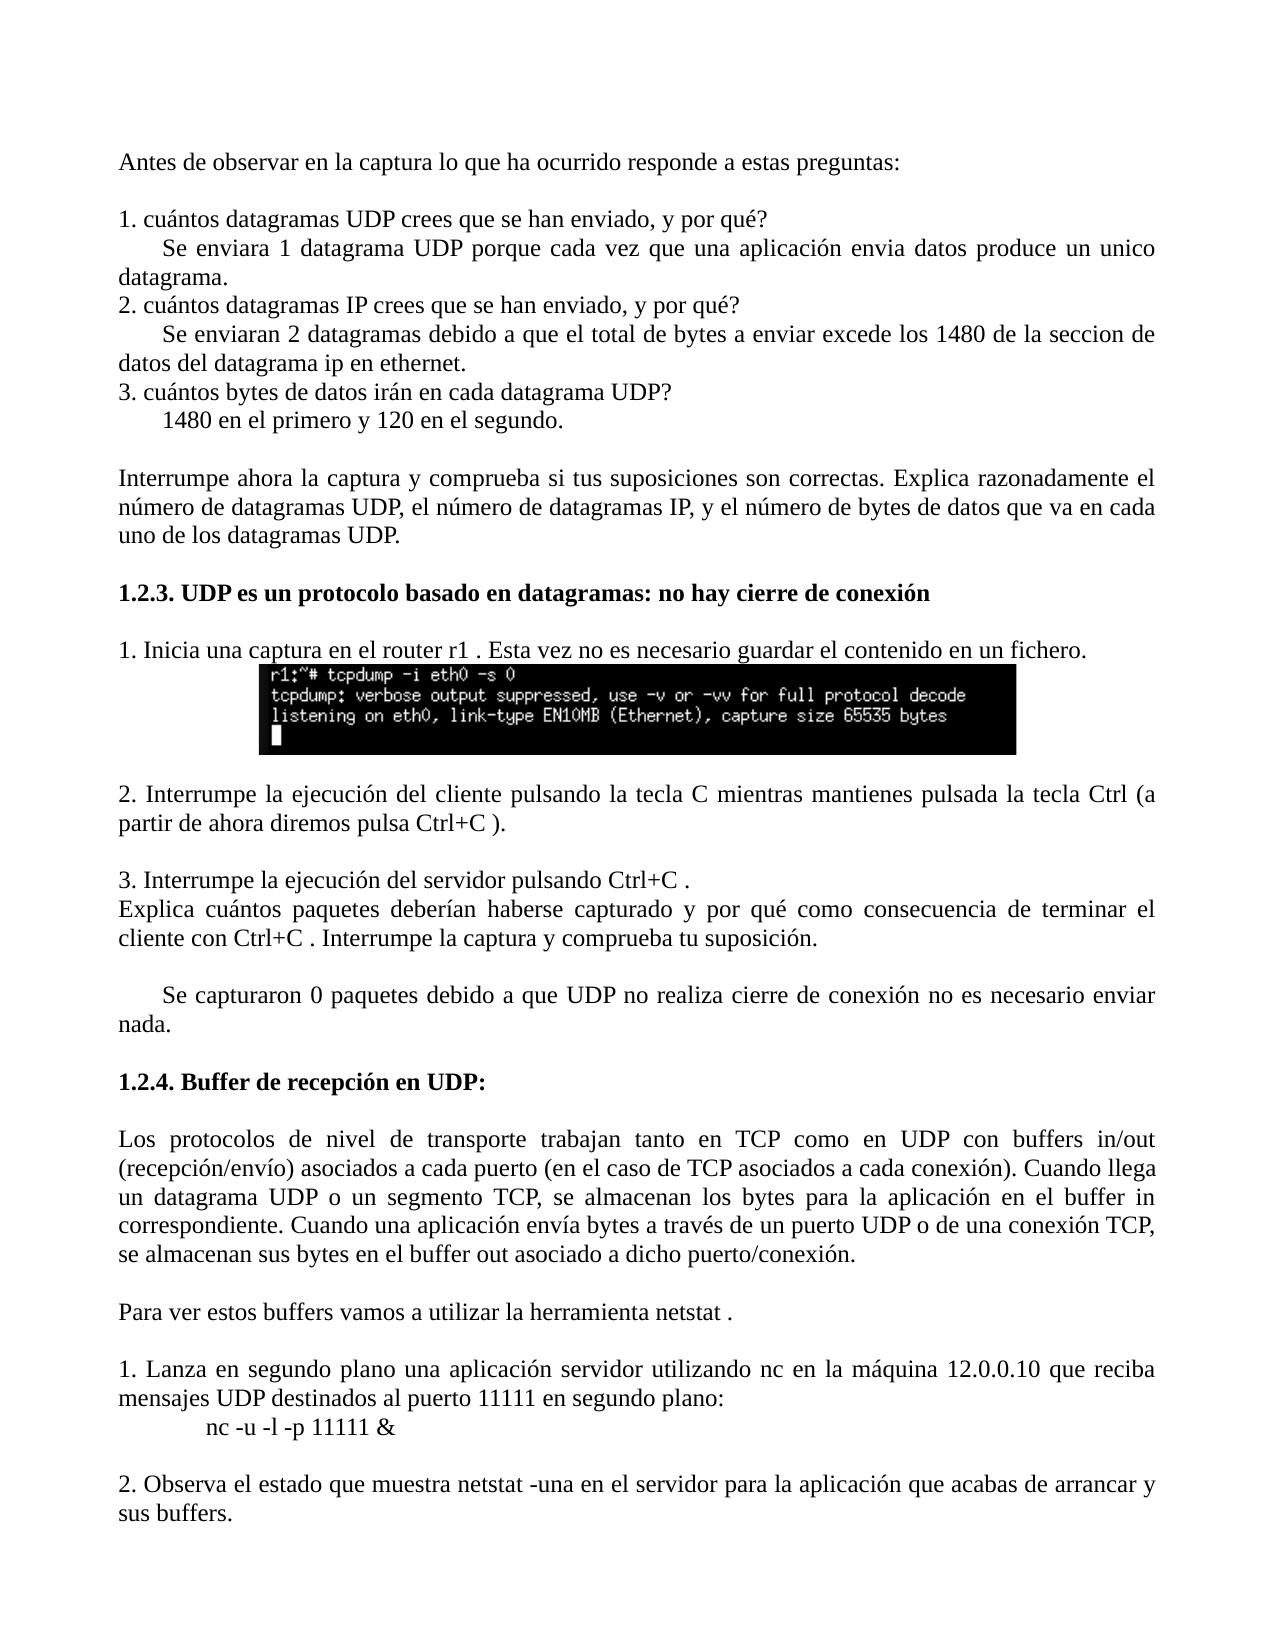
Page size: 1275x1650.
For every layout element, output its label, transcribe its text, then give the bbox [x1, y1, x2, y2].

text 3. cuántos bytes de datos irán en cada datagrama UDP? [118, 377, 1157, 406]
text 1.2.3. UDP es un protocolo basado en datagramas: no hay cierre de conexión [118, 578, 1157, 607]
text nc -u -l -p 11111 & [118, 1412, 1157, 1441]
text Antes de observar en la captura lo que ha ocurrido responde a estas preguntas: [118, 147, 1157, 176]
text Para ver estos buffers vamos a utilizar la herramienta netstat . [118, 1297, 1157, 1326]
text 1.2.4. Buffer de recepción en UDP: [118, 1067, 1157, 1096]
text Interrumpe ahora la captura y comprueba si tus suposiciones son correctas. Explica razonadamente el número de datagramas UDP, el número de datagramas IP, y el número de bytes de datos que va en cada uno de los datagramas UDP. [118, 463, 1157, 549]
text Explica cuántos paquetes deberían haberse capturado y por qué como consecuencia de terminar el cliente con Ctrl+C . Interrumpe la captura y comprueba tu suposición. [118, 894, 1157, 952]
text 2. cuántos datagramas IP crees que se han enviado, y por qué? [118, 291, 1157, 319]
text 2. Observa el estado que muestra netstat -una en el servidor para la aplicación que acabas de arrancar y sus buffers. [118, 1469, 1157, 1527]
text 1480 en el primero y 120 en el segundo. [118, 406, 1157, 434]
picture [258, 664, 1017, 755]
text 3. Interrumpe la ejecución del servidor pulsando Ctrl+C . [118, 866, 1157, 894]
text 1. cuántos datagramas UDP crees que se han enviado, y por qué? [118, 204, 1157, 233]
text Se capturaron 0 paquetes debido a que UDP no realiza cierre de conexión no es necesario enviar nada. [118, 981, 1157, 1038]
text Los protocolos de nivel de transporte trabajan tanto en TCP como en UDP con buffers in/out (recepción/envío) asociados a cada puerto (en el caso de TCP asociados a cada conexión). Cuando llega un datagrama UDP o un segmento TCP, se almacenan los bytes para la aplicación en el buffer in correspondiente. Cuando una aplicación envía bytes a través de un puerto UDP o de una conexión TCP, se almacenan sus bytes en el buffer out asociado a dicho puerto/conexión. [118, 1124, 1157, 1268]
text Se enviara 1 datagrama UDP porque cada vez que una aplicación envia datos produce un unico datagrama. [118, 233, 1157, 291]
text 1. Inicia una captura en el router r1 . Esta vez no es necesario guardar el contenido en un fichero. [118, 636, 1157, 664]
text Se enviaran 2 datagramas debido a que el total de bytes a enviar excede los 1480 de la seccion de datos del datagrama ip en ethernet. [118, 319, 1157, 377]
text 1. Lanza en segundo plano una aplicación servidor utilizando nc en la máquina 12.0.0.10 que reciba mensajes UDP destinados al puerto 11111 en segundo plano: [118, 1354, 1157, 1412]
text 2. Interrumpe la ejecución del cliente pulsando la tecla C mientras mantienes pulsada la tecla Ctrl (a partir de ahora diremos pulsa Ctrl+C ). [118, 779, 1157, 837]
